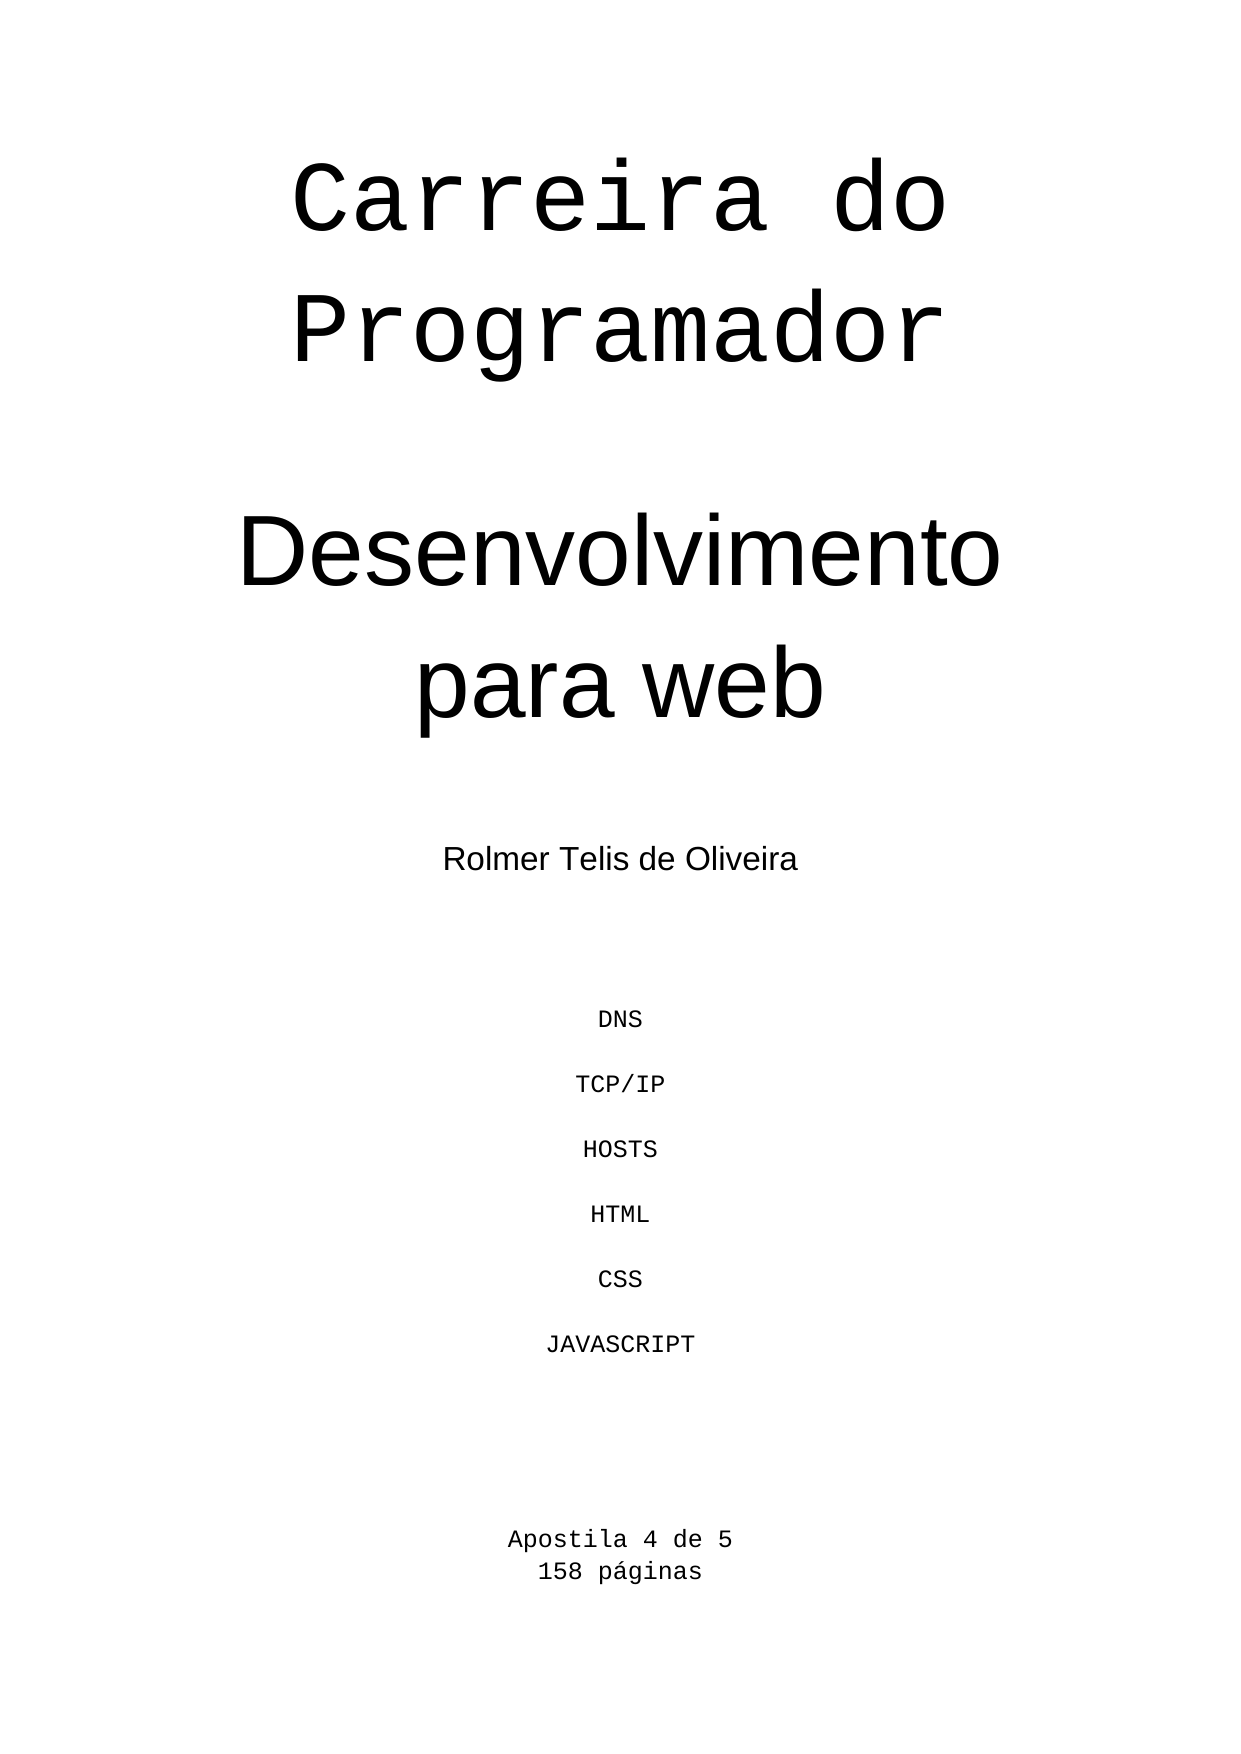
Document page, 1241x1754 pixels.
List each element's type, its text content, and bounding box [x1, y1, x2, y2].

text Rolmer Telis de Oliveira [177, 839, 1063, 878]
text Apostila 4 de 5 [177, 1526, 1063, 1555]
text JAVASCRIPT [177, 1331, 1063, 1360]
text Desenvolvimento para web [177, 492, 1063, 739]
text TCP/IP [177, 1071, 1063, 1100]
text DNS [177, 1006, 1063, 1035]
text CSS [177, 1266, 1063, 1295]
text 158 páginas [177, 1559, 1063, 1587]
text HTML [177, 1201, 1063, 1230]
text Carreira do Programador [177, 148, 1063, 391]
text HOSTS [177, 1136, 1063, 1165]
